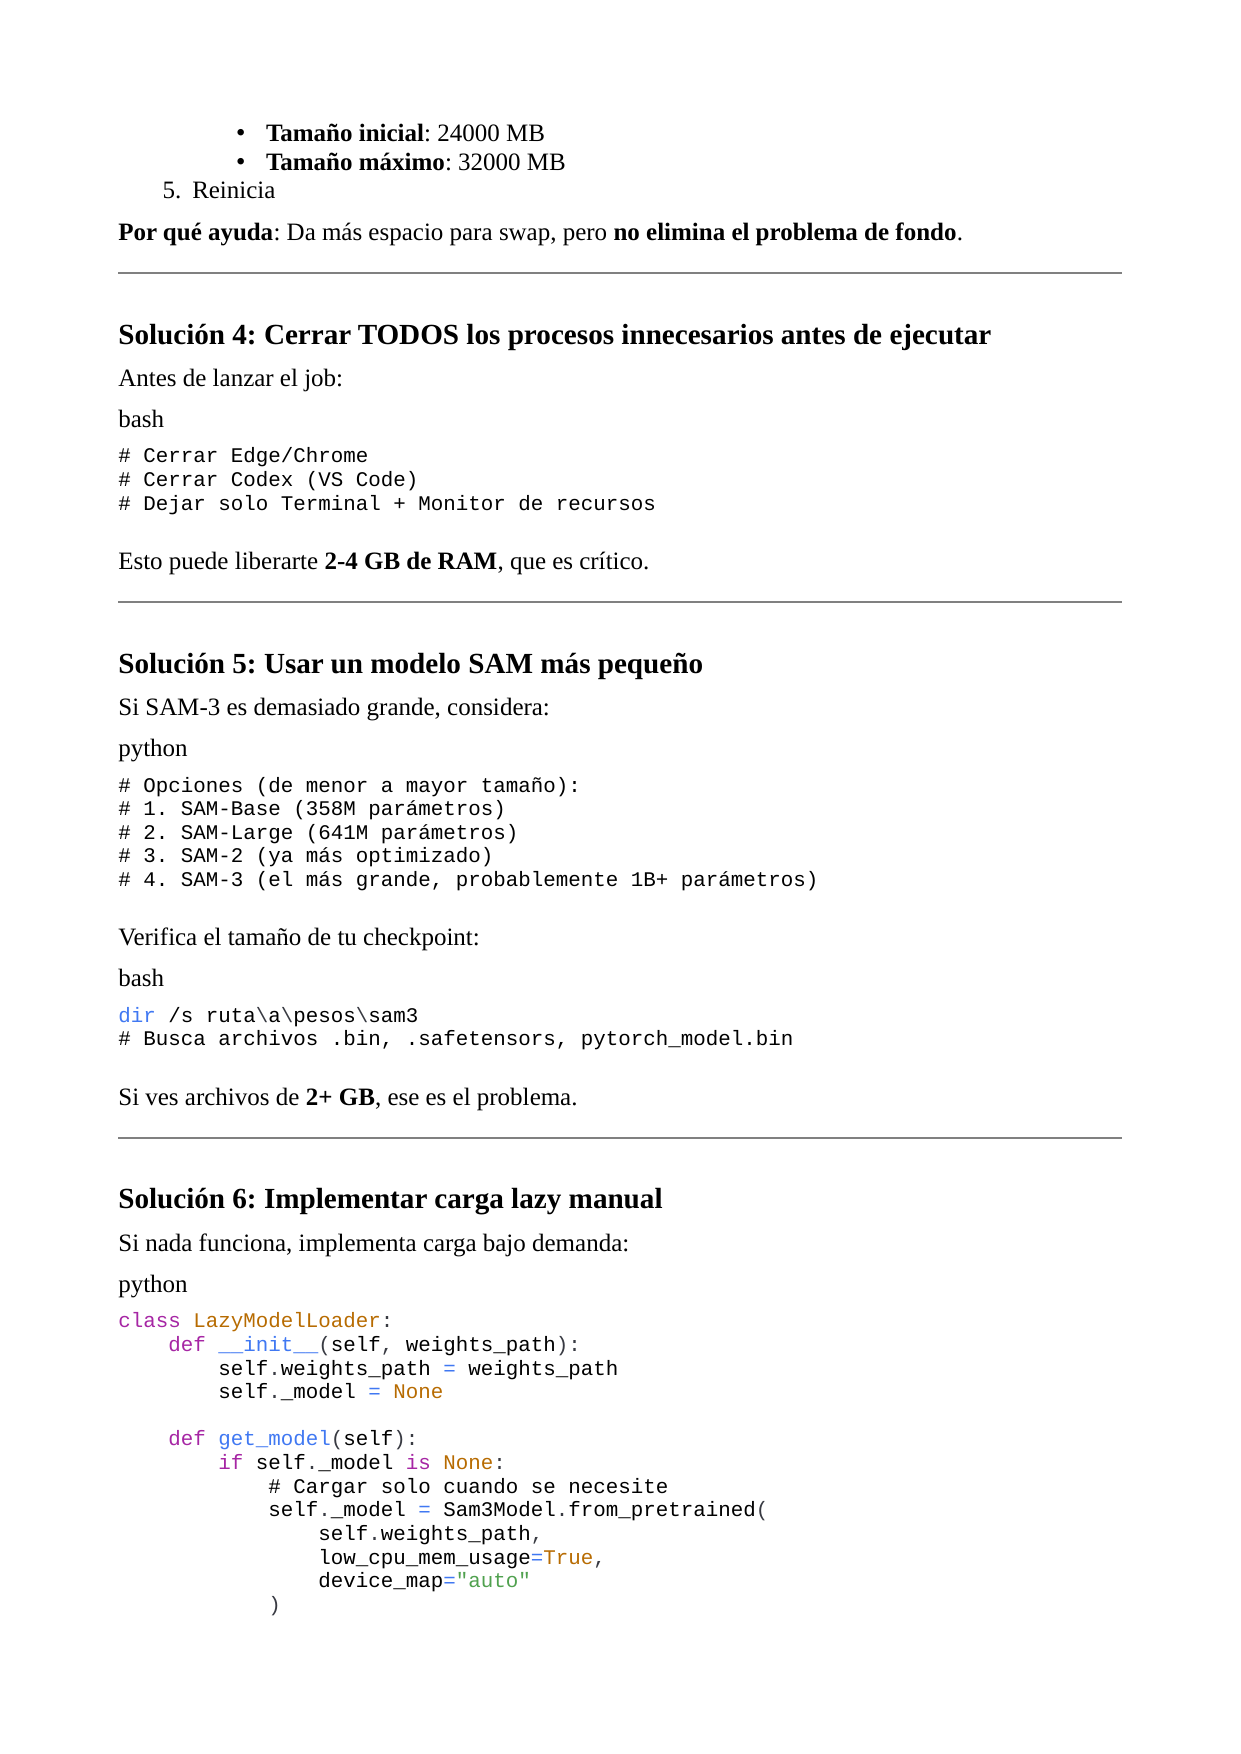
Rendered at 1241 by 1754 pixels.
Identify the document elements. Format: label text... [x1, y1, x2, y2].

text # 1. SAM-Base (358M parámetros) [118, 798, 1122, 822]
text # 4. SAM-3 (el más grande, probablemente 1B+ parámetros) [118, 869, 1122, 893]
text # Cargar solo cuando se necesite [118, 1476, 1122, 1499]
text bash [118, 963, 1122, 992]
text class LazyModelLoader: [118, 1310, 1122, 1334]
text Por qué ayuda: Da más espacio para swap, pero no elimina el problema de fondo. [118, 217, 1122, 246]
text # Cerrar Codex (VS Code) [118, 469, 1122, 493]
text dir /s ruta\a\pesos\sam3 [118, 1005, 1122, 1028]
text Antes de lanzar el job: [118, 363, 1122, 392]
list Tamaño máximo: 32000 MB [236, 147, 1122, 176]
text python [118, 733, 1122, 762]
list Tamaño inicial: 24000 MB [236, 118, 1122, 147]
text Si SAM-3 es demasiado grande, considera: [118, 692, 1122, 721]
text self.weights_path = weights_path [118, 1357, 1122, 1381]
text self._model = None [118, 1381, 1122, 1405]
text # Dejar solo Terminal + Monitor de recursos [118, 493, 1122, 516]
text Si nada funciona, implementa carga bajo demanda: [118, 1228, 1122, 1256]
text def get_model(self): [118, 1428, 1122, 1452]
text # 2. SAM-Large (641M parámetros) [118, 822, 1122, 846]
subtitle Solución 6: Implementar carga lazy manual [118, 1182, 1122, 1215]
text # Busca archivos .bin, .safetensors, pytorch_model.bin [118, 1028, 1122, 1052]
text # 3. SAM-2 (ya más optimizado) [118, 846, 1122, 869]
text self._model = Sam3Model.from_pretrained( [118, 1499, 1122, 1523]
text def __init__(self, weights_path): [118, 1334, 1122, 1357]
subtitle Solución 4: Cerrar TODOS los procesos innecesarios antes de ejecutar [118, 317, 1122, 351]
subtitle Solución 5: Usar un modelo SAM más pequeño [118, 646, 1122, 679]
text device_map="auto" [118, 1570, 1122, 1594]
text Esto puede liberarte 2-4 GB de RAM, que es crítico. [118, 546, 1122, 575]
text self.weights_path, [118, 1523, 1122, 1547]
text # Opciones (de menor a mayor tamaño): [118, 774, 1122, 798]
text Verifica el tamaño de tu checkpoint: [118, 922, 1122, 951]
list Reinicia [162, 176, 1122, 204]
text low_cpu_mem_usage=True, [118, 1547, 1122, 1570]
text Si ves archivos de 2+ GB, ese es el problema. [118, 1082, 1122, 1110]
text if self._model is None: [118, 1452, 1122, 1476]
text # Cerrar Edge/Chrome [118, 446, 1122, 469]
text ) [118, 1594, 1122, 1618]
text bash [118, 404, 1122, 433]
text python [118, 1269, 1122, 1298]
